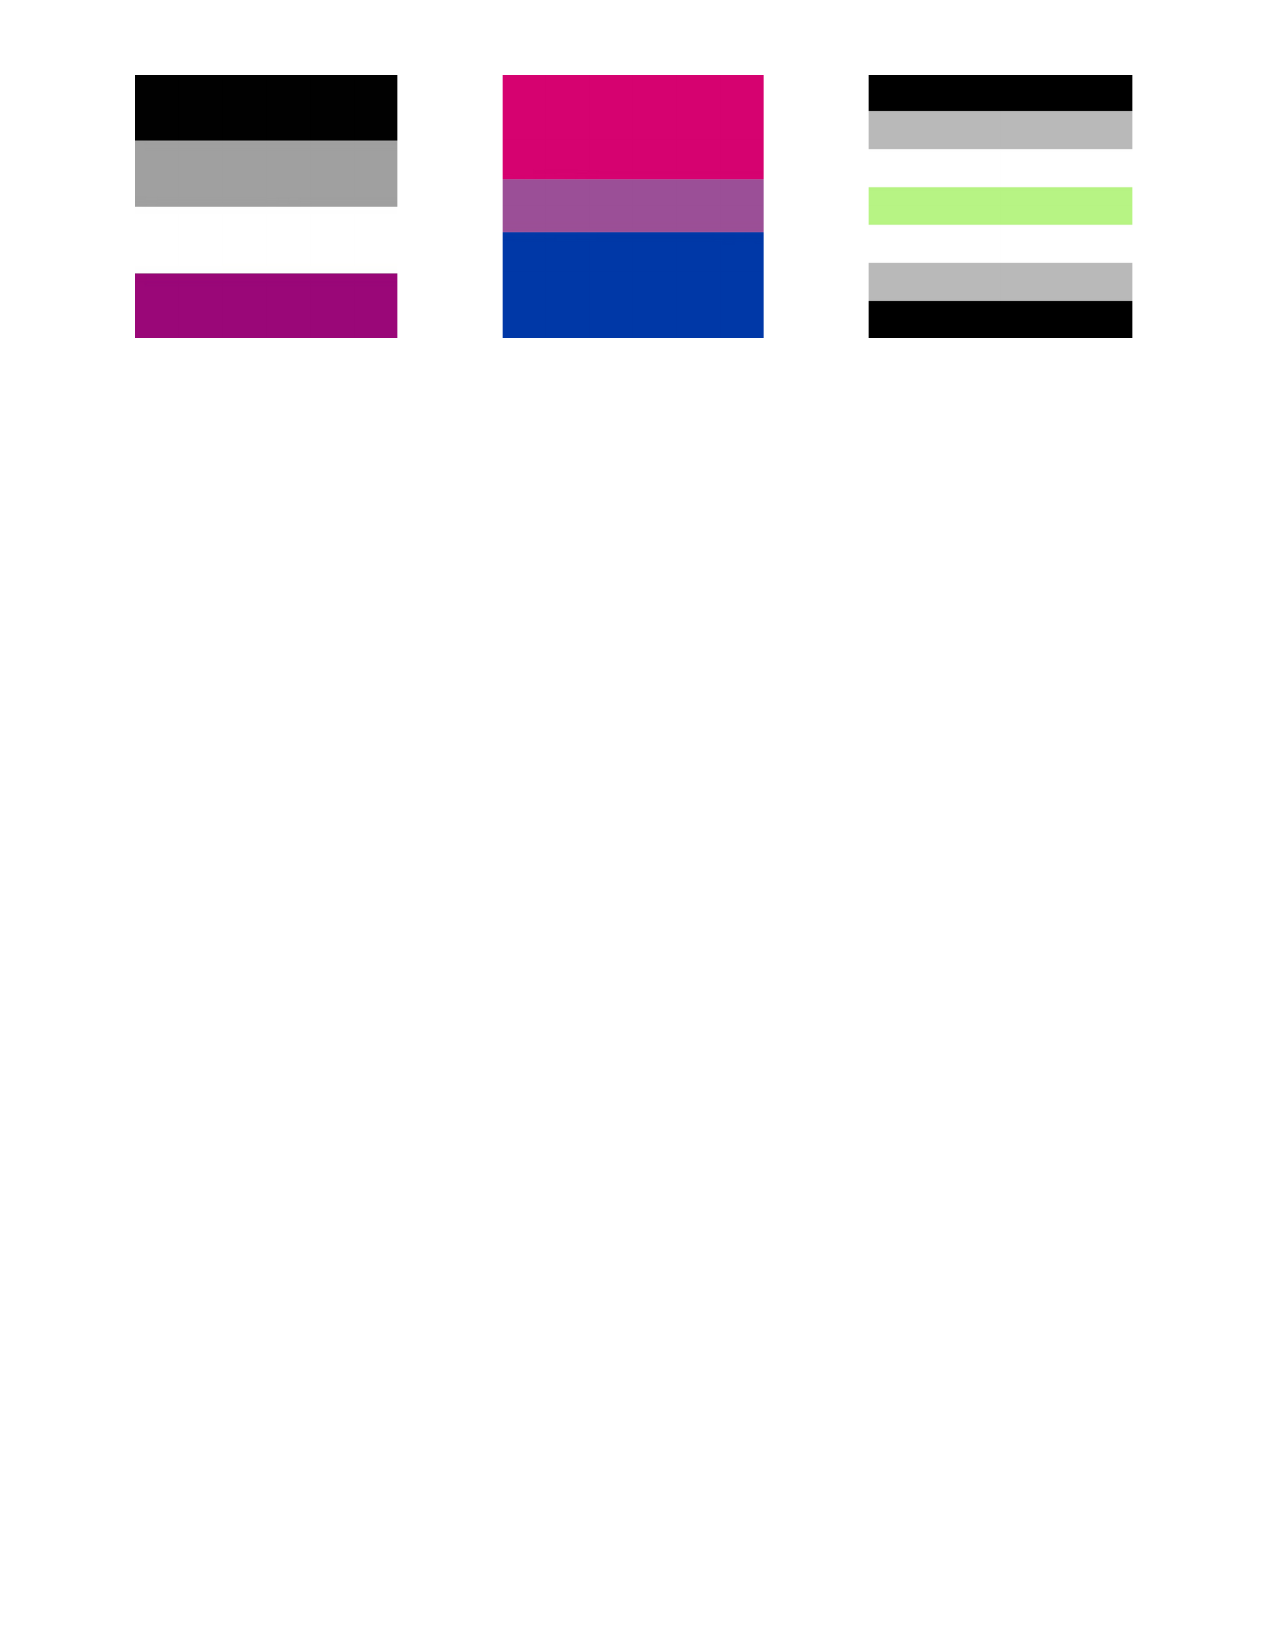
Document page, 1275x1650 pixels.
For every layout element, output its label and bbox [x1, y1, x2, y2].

picture [135, 75, 398, 338]
picture [868, 75, 1133, 338]
picture [502, 75, 764, 338]
